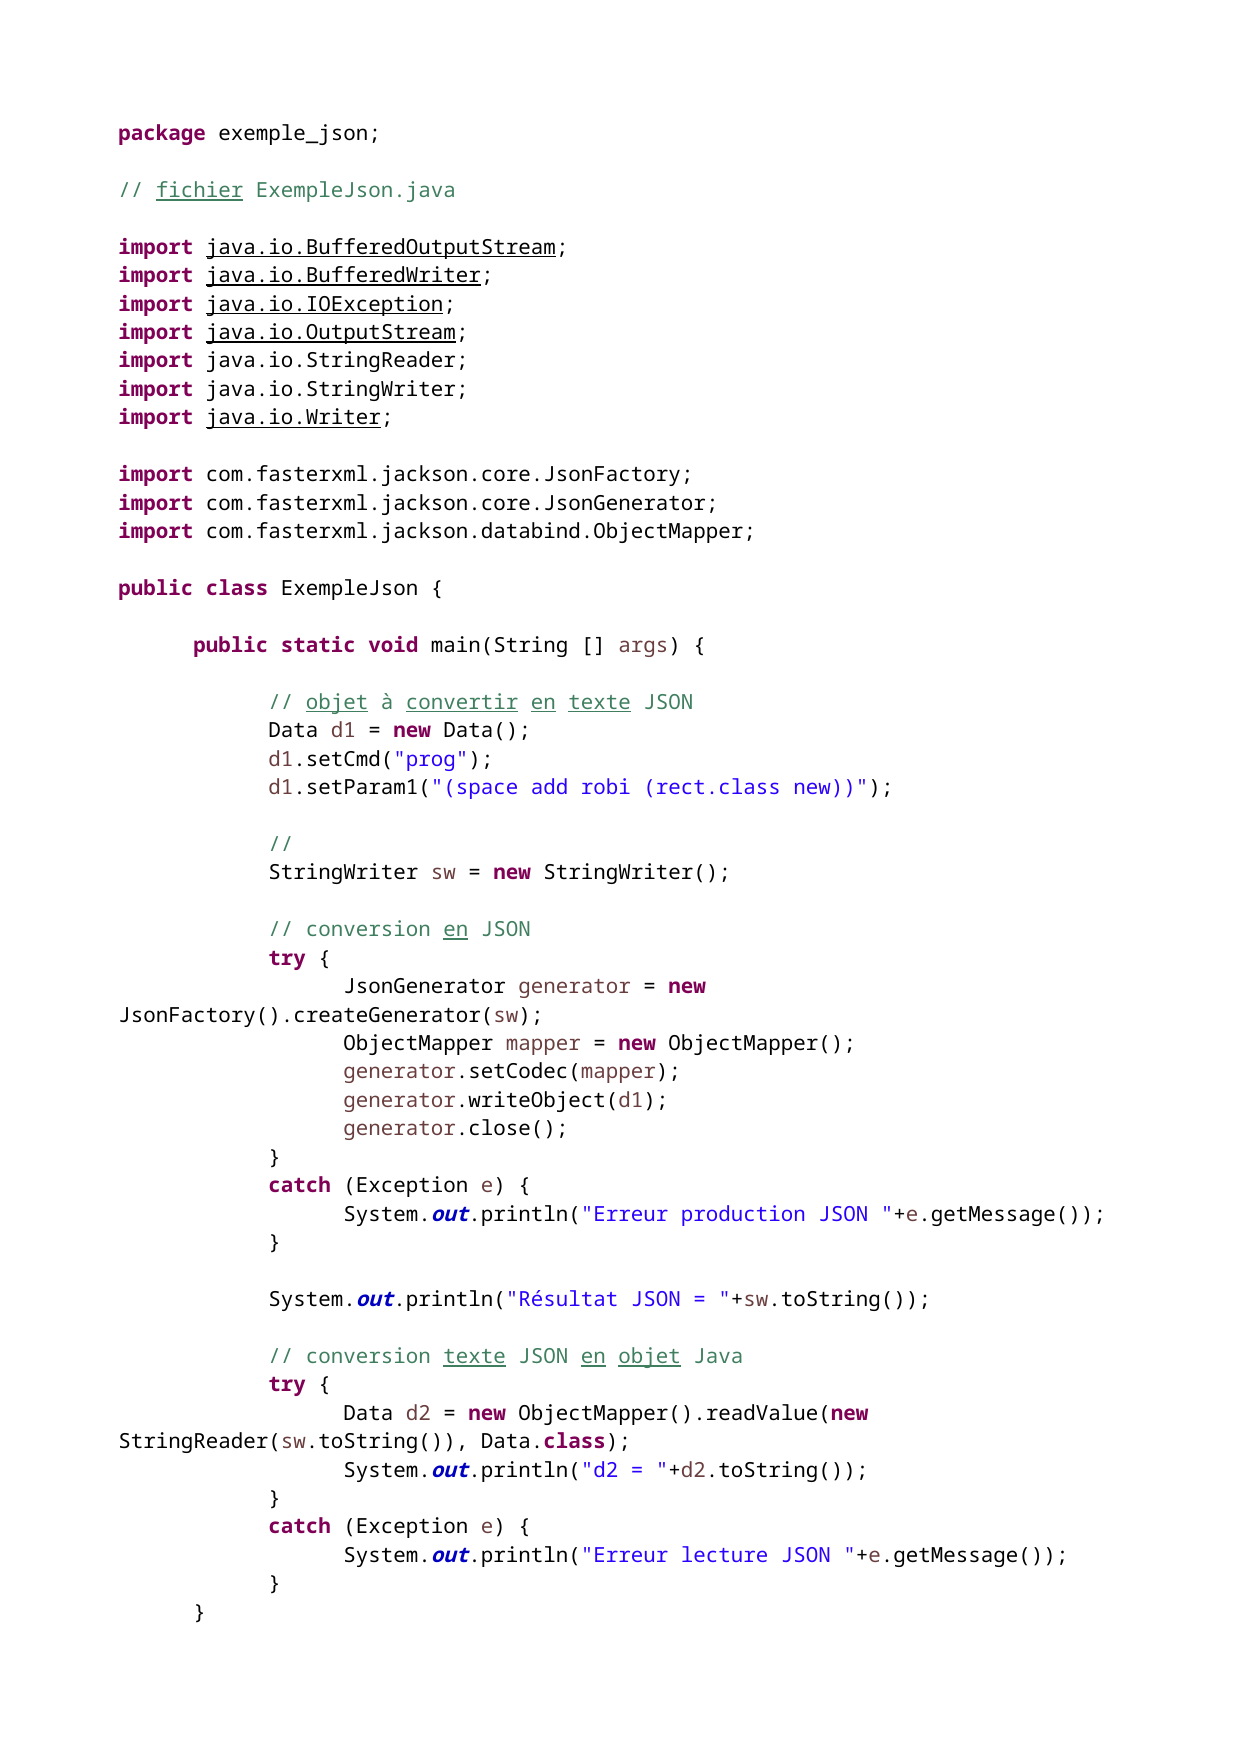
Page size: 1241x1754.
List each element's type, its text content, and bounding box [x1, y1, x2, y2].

text import java.io.BufferedOutputStream; [118, 232, 1122, 260]
text } [118, 1483, 1122, 1512]
text System.out.println("d2 = "+d2.toString()); [118, 1455, 1122, 1483]
text import java.io.Writer; [118, 402, 1122, 431]
text generator.setCodec(mapper); [118, 1057, 1122, 1085]
text import java.io.StringReader; [118, 346, 1122, 374]
text // conversion texte JSON en objet Java [118, 1341, 1122, 1369]
text try { [118, 1369, 1122, 1398]
text catch (Exception e) { [118, 1512, 1122, 1540]
text public static void main(String [] args) { [118, 630, 1122, 658]
text } [118, 1568, 1122, 1597]
text import com.fasterxml.jackson.core.JsonGenerator; [118, 488, 1122, 516]
text generator.writeObject(d1); [118, 1085, 1122, 1113]
text StringWriter sw = new StringWriter(); [118, 857, 1122, 886]
text } [118, 1227, 1122, 1256]
text System.out.println("Résultat JSON = "+sw.toString()); [118, 1284, 1122, 1312]
text d1.setCmd("prog"); [118, 744, 1122, 772]
text } [118, 1142, 1122, 1170]
text // fichier ExempleJson.java [118, 175, 1122, 203]
text Data d1 = new Data(); [118, 715, 1122, 744]
text Data d2 = new ObjectMapper().readValue(new StringReader(sw.toString()), Data.class); [118, 1398, 1122, 1455]
text ObjectMapper mapper = new ObjectMapper(); [118, 1028, 1122, 1057]
text // objet à convertir en texte JSON [118, 687, 1122, 715]
text System.out.println("Erreur lecture JSON "+e.getMessage()); [118, 1540, 1122, 1568]
text public class ExempleJson { [118, 573, 1122, 602]
text import java.io.OutputStream; [118, 317, 1122, 346]
text import java.io.IOException; [118, 289, 1122, 317]
text d1.setParam1("(space add robi (rect.class new))"); [118, 772, 1122, 801]
text import com.fasterxml.jackson.core.JsonFactory; [118, 459, 1122, 488]
text // [118, 829, 1122, 857]
text JsonGenerator generator = new JsonFactory().createGenerator(sw); [118, 971, 1122, 1028]
text // conversion en JSON [118, 914, 1122, 943]
text package exemple_json; [118, 118, 1122, 147]
text try { [118, 943, 1122, 971]
text generator.close(); [118, 1113, 1122, 1142]
text import java.io.BufferedWriter; [118, 260, 1122, 289]
text System.out.println("Erreur production JSON "+e.getMessage()); [118, 1199, 1122, 1227]
text } [118, 1597, 1122, 1625]
text import com.fasterxml.jackson.databind.ObjectMapper; [118, 516, 1122, 545]
text catch (Exception e) { [118, 1170, 1122, 1199]
text import java.io.StringWriter; [118, 374, 1122, 402]
